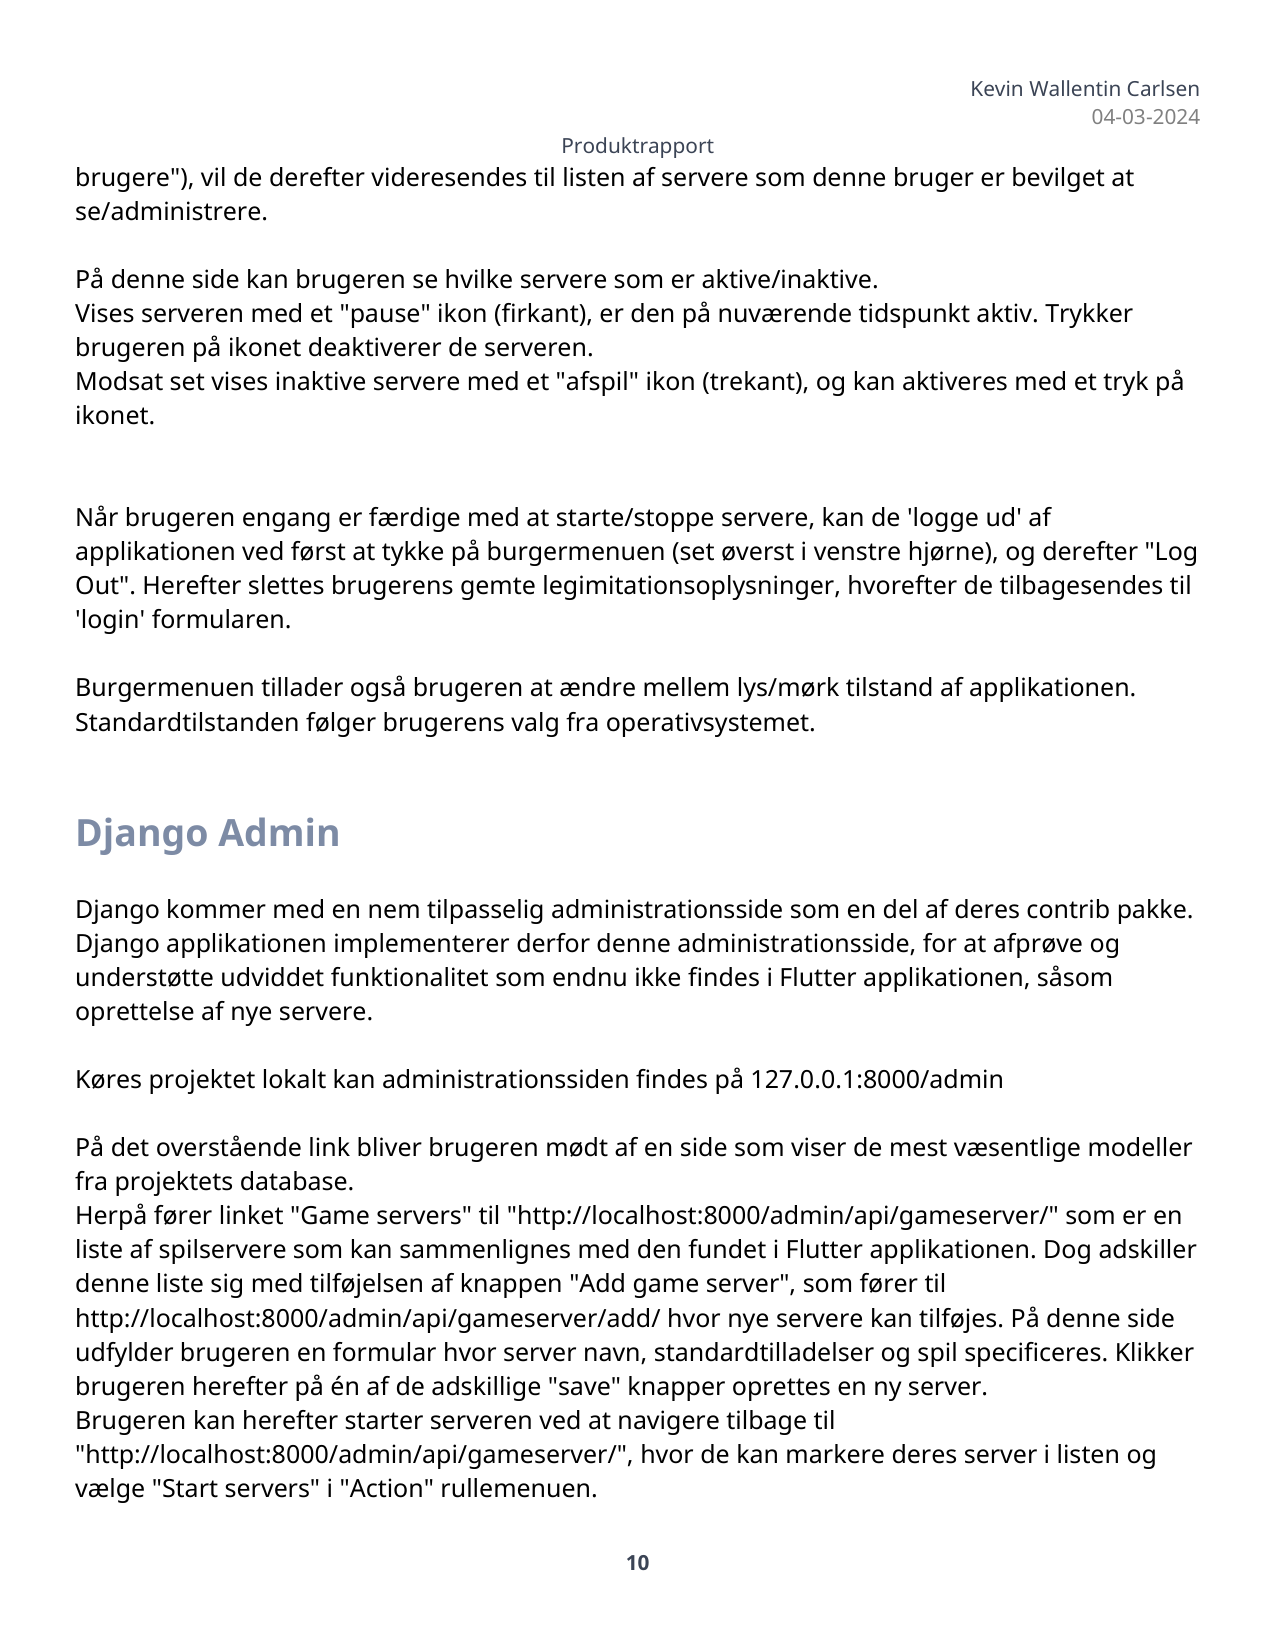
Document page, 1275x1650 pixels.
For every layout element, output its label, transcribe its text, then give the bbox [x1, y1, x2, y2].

text Vises serveren med et "pause" ikon (firkant), er den på nuværende tidspunkt aktiv. Trykker brugeren på ikonet deaktiverer de serveren. [75, 295, 1200, 363]
text Herpå fører linket "Game servers" til "http://localhost:8000/admin/api/gameserver/" som er en liste af spilservere som kan sammenlignes med den fundet i Flutter applikationen. Dog adskiller denne liste sig med tilføjelsen af knappen "Add game server", som fører til http://localhost:8000/admin/api/gameserver/add/ hvor nye servere kan tilføjes. På denne side udfylder brugeren en formular hvor server navn, standardtilladelser og spil specificeres. Klikker brugeren herefter på én af de adskillige "save" knapper oprettes en ny server. [75, 1198, 1200, 1402]
text Modsat set vises inaktive servere med et "afspil" ikon (trekant), og kan aktiveres med et tryk på ikonet. [75, 363, 1200, 432]
text Brugeren kan herefter starter serveren ved at navigere tilbage til "http://localhost:8000/admin/api/gameserver/", hvor de kan markere deres server i listen og vælge "Start servers" i "Action" rullemenuen. [75, 1402, 1200, 1504]
text På det overstående link bliver brugeren mødt af en side som viser de mest væsentlige modeller fra projektets database. [75, 1130, 1200, 1198]
subtitle Django Admin [75, 806, 1200, 857]
text På denne side kan brugeren se hvilke servere som er aktive/inaktive. [75, 261, 1200, 295]
text brugere"), vil de derefter videresendes til listen af servere som denne bruger er bevilget at se/administrere. [75, 159, 1200, 227]
text Når brugeren engang er færdige med at starte/stoppe servere, kan de 'logge ud' af applikationen ved først at tykke på burgermenuen (set øverst i venstre hjørne), og derefter "Log Out". Herefter slettes brugerens gemte legimitationsoplysninger, hvorefter de tilbagesendes til 'login' formularen. [75, 500, 1200, 636]
text Django applikationen implementerer derfor denne administrationsside, for at afprøve og understøtte udviddet funktionalitet som endnu ikke findes i Flutter applikationen, såsom oprettelse af nye servere. [75, 926, 1200, 1028]
text Burgermenuen tillader også brugeren at ændre mellem lys/mørk tilstand af applikationen. [75, 670, 1200, 704]
text Standardtilstanden følger brugerens valg fra operativsystemet. [75, 704, 1200, 738]
text Køres projektet lokalt kan administrationssiden findes på 127.0.0.1:8000/admin [75, 1062, 1200, 1096]
text Django kommer med en nem tilpasselig administrationsside som en del af deres contrib pakke. [75, 891, 1200, 926]
